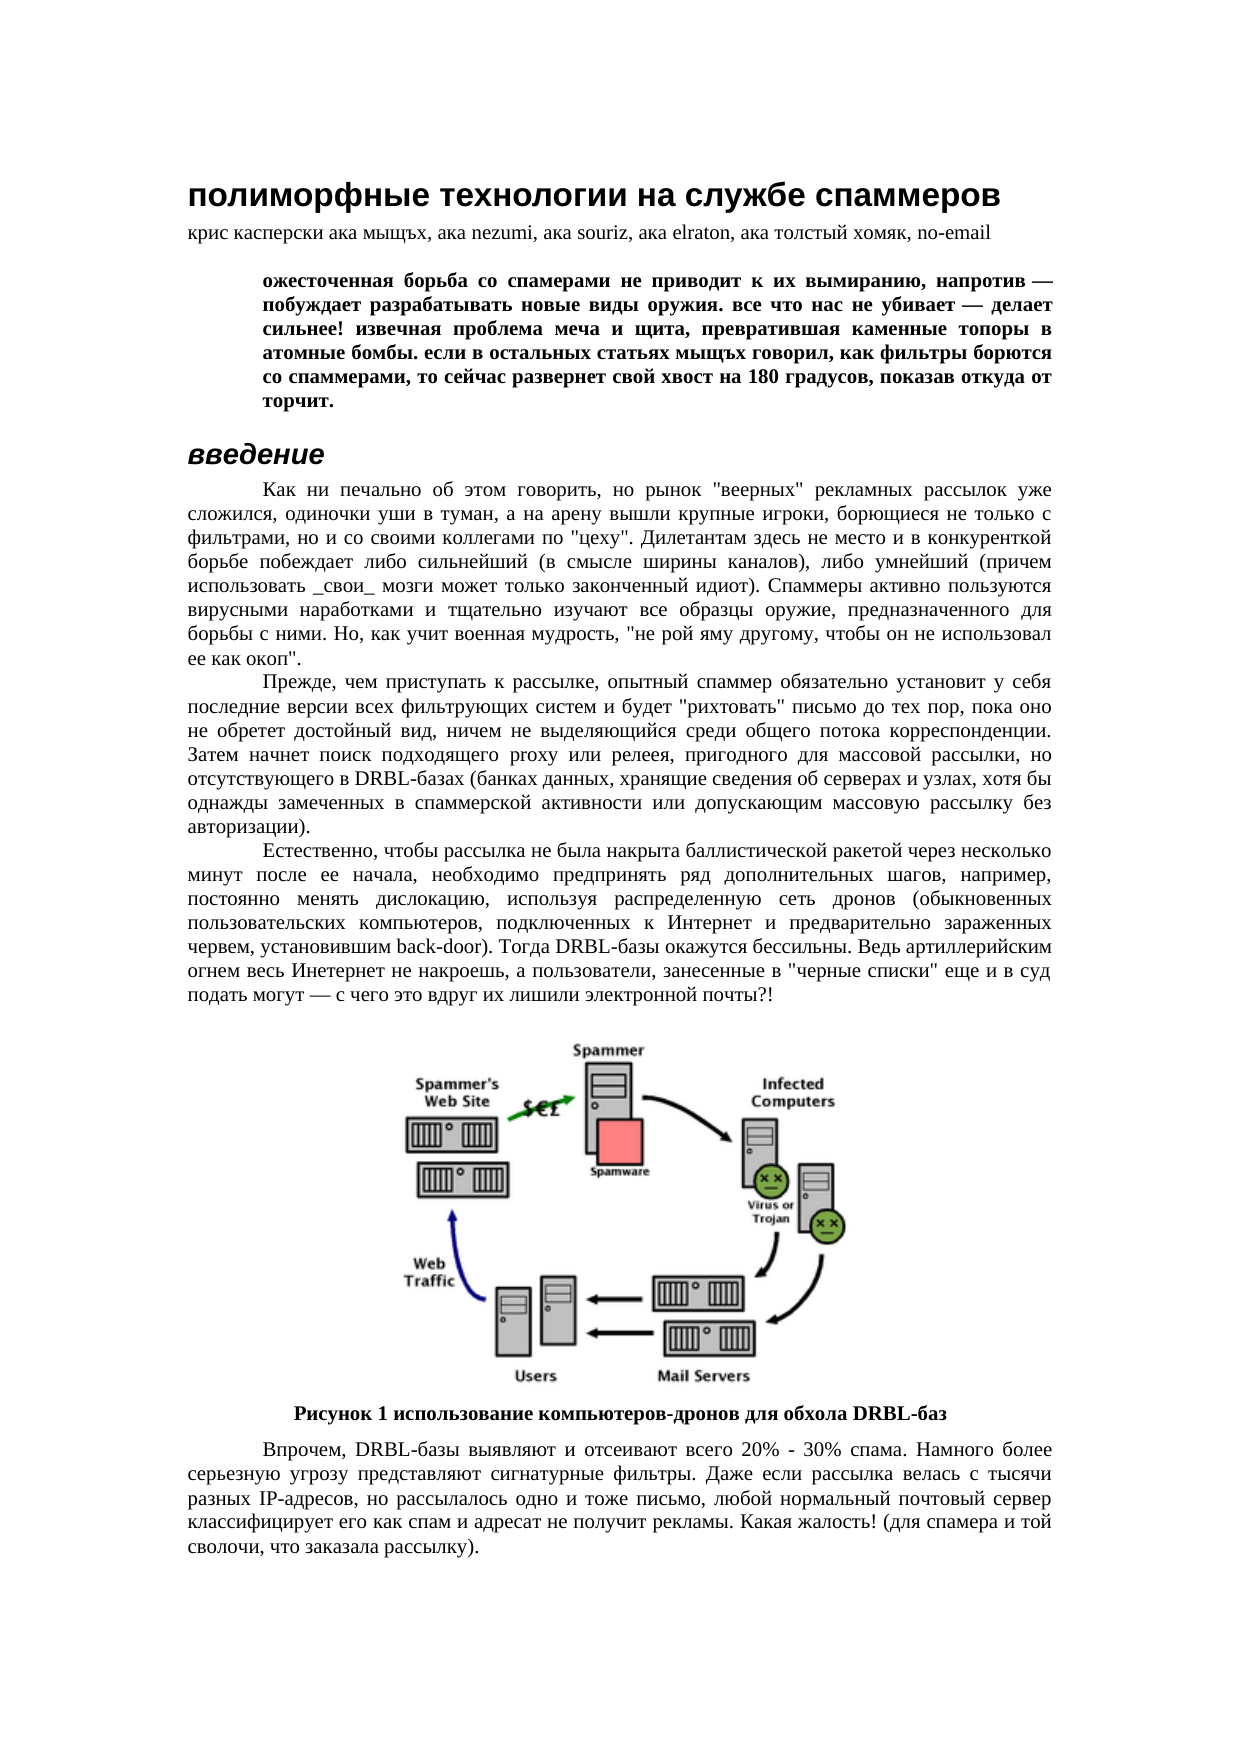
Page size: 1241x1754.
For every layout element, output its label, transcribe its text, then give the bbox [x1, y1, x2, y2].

subtitle введение [187, 437, 1053, 471]
text Как ни печально об этом говорить, но рынок "веерных" рекламных рассылок уже сложился, одиночки уши в туман, а на арену вышли крупные игроки, борющиеся не только с фильтрами, но и со своими коллегами по "цеху". Дилетантам здесь не место и в конкуренткой борьбе побеждает либо сильнейший (в смысле ширины каналов), либо умнейший (причем использовать _свои_ мозги может только законченный идиот). Спаммеры активно пользуются вирусными наработками и тщательно изучают все образцы оружие, предназначенного для борьбы с ними. Но, как учит военная мудрость, "не рой яму другому, чтобы он не использовал ее как окоп". [187, 477, 1053, 669]
text крис касперски ака мыщъх, ака nezumi, ака souriz, ака elraton, ака толстый хомяк, no-email [187, 220, 1053, 244]
text Впрочем, DRBL-базы выявляют и отсеивают всего 20% - 30% спама. Намного более серьезную угрозу представляют сигнатурные фильтры. Даже если рассылка велась с тысячи разных IP-адресов, но рассылалось одно и тоже письмо, любой нормальный почтовый сервер классифицирует его как спам и адресат не получит рекламы. Какая жалость! (для спамера и той сволочи, что заказала рассылку). [187, 1437, 1053, 1558]
subtitle полиморфные технологии на службе спаммеров [187, 175, 1053, 213]
text ожесточенная борьба со спамерами не приводит к их вымиранию, напротив — побуждает разрабатывать новые виды оружия. все что нас не убивает — делает сильнее! извечная проблема меча и щита, превратившая каменные топоры в атомные бомбы. если в остальных статьях мыщъх говорил, как фильтры борются со спаммерами, то сейчас развернет свой хвост на 180 градусов, показав откуда от торчит. [262, 268, 1053, 412]
picture [385, 1030, 855, 1389]
text Прежде, чем приступать к рассылке, опытный спаммер обязательно установит у себя последние версии всех фильтрующих систем и будет "рихтовать" письмо до тех пор, пока оно не обретет достойный вид, ничем не выделяющийся среди общего потока корреспонденции. Затем начнет поиск подходящего proxy или релеея, пригодного для массовой рассылки, но отсутствующего в DRBL-базах (банках данных, хранящие сведения об серверах и узлах, хотя бы однажды замеченных в спаммерской активности или допускающим массовую рассылку без авторизации). [187, 669, 1053, 838]
text Рисунок 1 использование компьютеров-дронов для обхола DRBL-баз [187, 1401, 1053, 1425]
text Естественно, чтобы рассылка не была накрыта баллистической ракетой через несколько минут после ее начала, необходимо предпринять ряд дополнительных шагов, например, постоянно менять дислокацию, используя распределенную сеть дронов (обыкновенных пользовательских компьютеров, подключенных к Интернет и предварительно зараженных червем, установившим back-door). Тогда DRBL-базы окажутся бессильны. Ведь артиллерийским огнем весь Инетернет не накроешь, а пользователи, занесенные в "черные списки" еще и в суд подать могут — с чего это вдруг их лишили электронной почты?! [187, 838, 1053, 1006]
